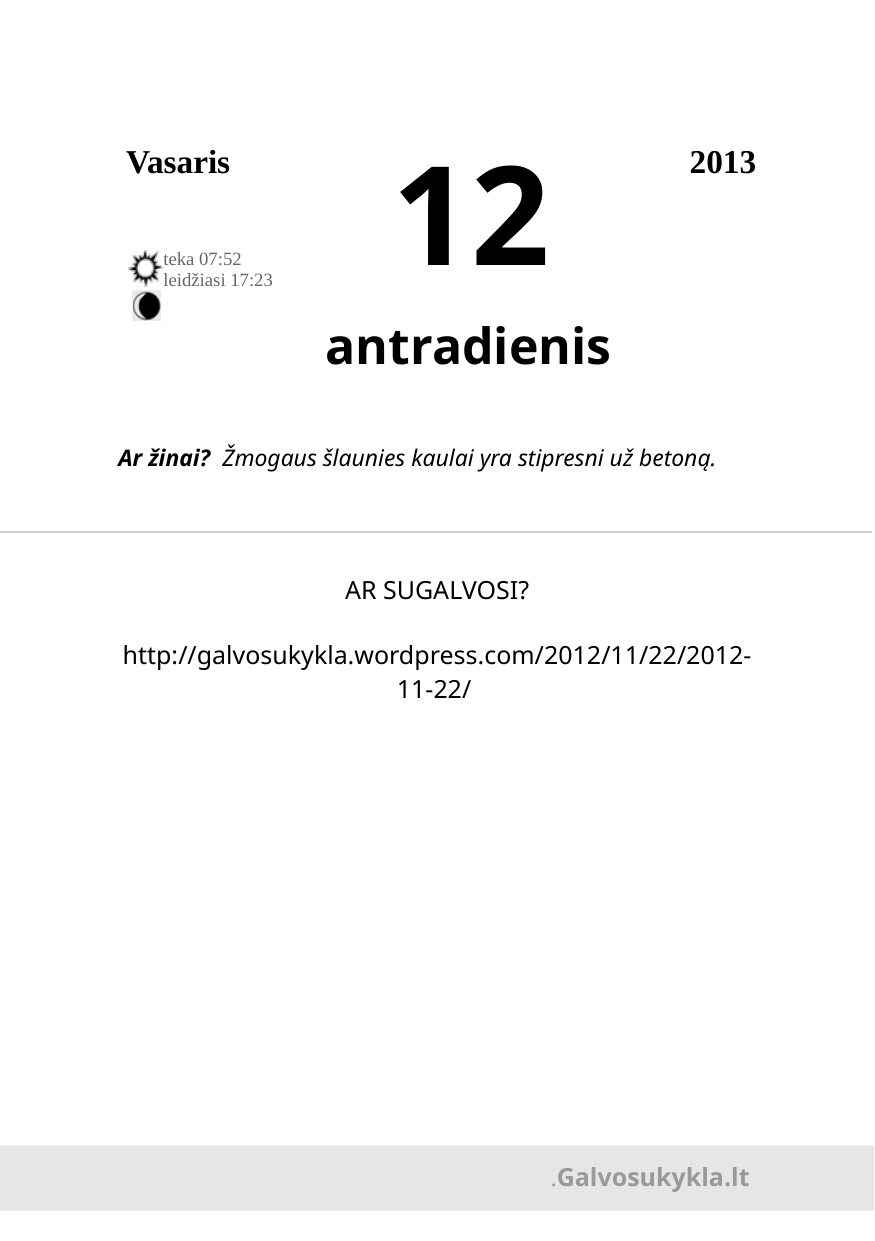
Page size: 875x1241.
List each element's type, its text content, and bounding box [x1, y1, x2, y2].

text AR SUGALVOSI? [118, 573, 756, 607]
text Ar žinai? Žmogaus šlaunies kaulai yra stipresni už betoną. [118, 442, 756, 473]
table_header [118, 288, 298, 379]
table_header Vasaris teka 07:52 leidžiasi 17:23 [118, 118, 298, 287]
table_header 12 antradienis [299, 118, 638, 379]
table_header 2013 [638, 118, 756, 379]
text http://galvosukykla.wordpress.com/2012/11/22/2012-11-22/ [118, 638, 756, 706]
